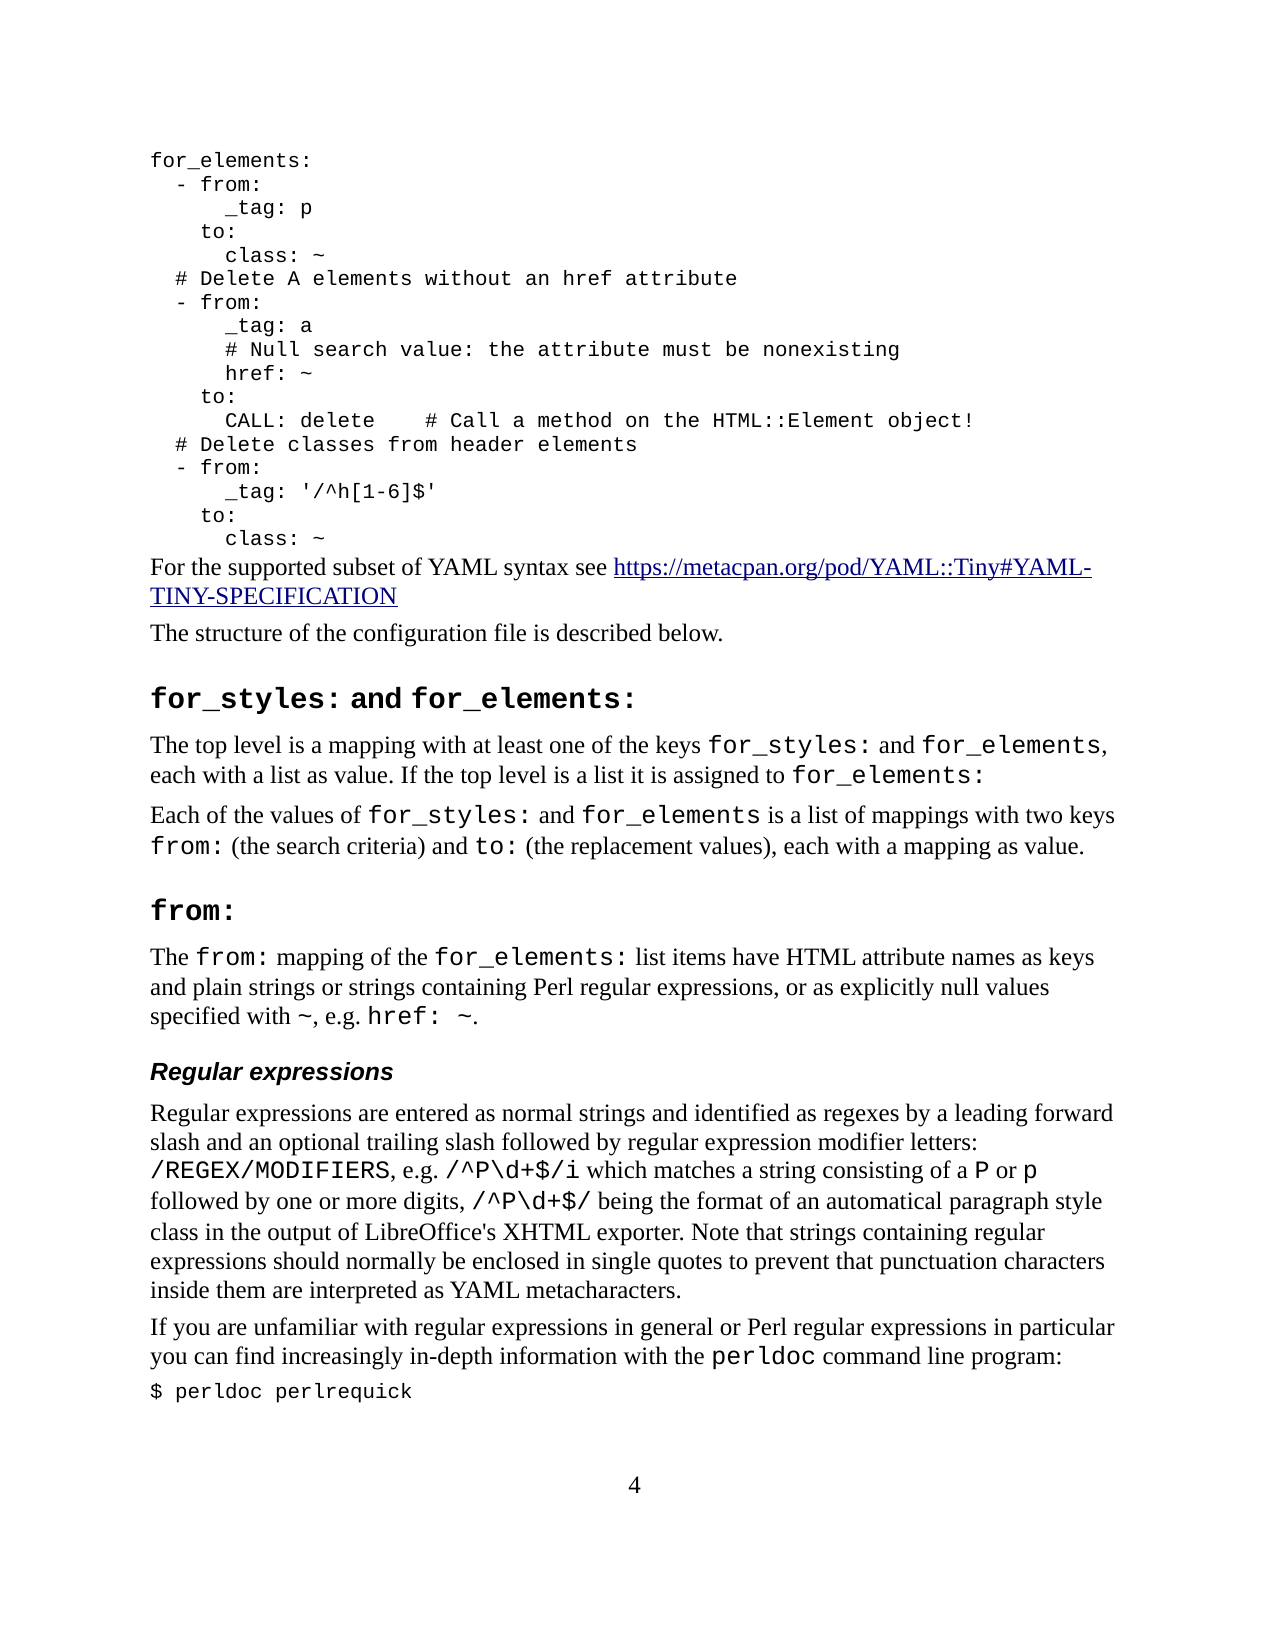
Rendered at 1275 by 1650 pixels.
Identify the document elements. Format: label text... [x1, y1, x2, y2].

text Regular expressions are entered as normal strings and identified as regexes by a leading forward slash and an optional trailing slash followed by regular expression modifier letters: /REGEX/MODIFIERS, e.g. /^P\d+$/i which matches a string consisting of a P or p followed by one or more digits, /^P\d+$/ being the format of an automatical paragraph style class in the output of LibreOffice's XHTML exporter. Note that strings containing regular expressions should normally be enclosed in single quotes to prevent that punctuation characters inside them are interpreted as YAML metacharacters. [150, 1098, 1125, 1303]
text # Delete A elements without an href attribute [150, 268, 1125, 292]
text for_elements: [150, 150, 1125, 174]
text class: ~ [150, 244, 1125, 268]
text _tag: '/^h[1-6]$' [150, 481, 1125, 505]
text - from: [150, 174, 1125, 197]
text _tag: p [150, 197, 1125, 221]
text If you are unfamiliar with regular expressions in general or Perl regular expressions in particular you can find increasingly in-depth information with the perldoc command line program: [150, 1312, 1125, 1372]
text For the supported subset of YAML syntax see https://metacpan.org/pod/YAML::Tiny#YAML-TINY-SPECIFICATION [150, 552, 1125, 609]
text class: ~ [150, 528, 1125, 552]
text href: ~ [150, 363, 1125, 386]
text Each of the values of for_styles: and for_elements is a list of mappings with two keys from: (the search criteria) and to: (the replacement values), each with a mapping as value. [150, 800, 1125, 862]
subtitle Regular expressions [150, 1057, 1125, 1086]
text to: [150, 505, 1125, 528]
text _tag: a [150, 316, 1125, 339]
text The top level is a mapping with at least one of the keys for_styles: and for_elements, each with a list as value. If the top level is a list it is assigned to for_elements: [150, 730, 1125, 791]
subtitle for_styles: and for_elements: [150, 681, 1125, 717]
text The from: mapping of the for_elements: list items have HTML attribute names as keys and plain strings or strings containing Perl regular expressions, or as explicitly null values specified with ~, e.g. href: ~. [150, 942, 1125, 1032]
text $ perldoc perlrequick [150, 1381, 1125, 1404]
text - from: [150, 457, 1125, 481]
subtitle from: [150, 896, 1125, 929]
text The structure of the configuration file is described below. [150, 618, 1125, 647]
text CALL: delete # Call a method on the HTML::Element object! [150, 410, 1125, 434]
text # Delete classes from header elements [150, 434, 1125, 457]
text to: [150, 386, 1125, 410]
text - from: [150, 292, 1125, 316]
text to: [150, 221, 1125, 244]
text # Null search value: the attribute must be nonexisting [150, 339, 1125, 363]
